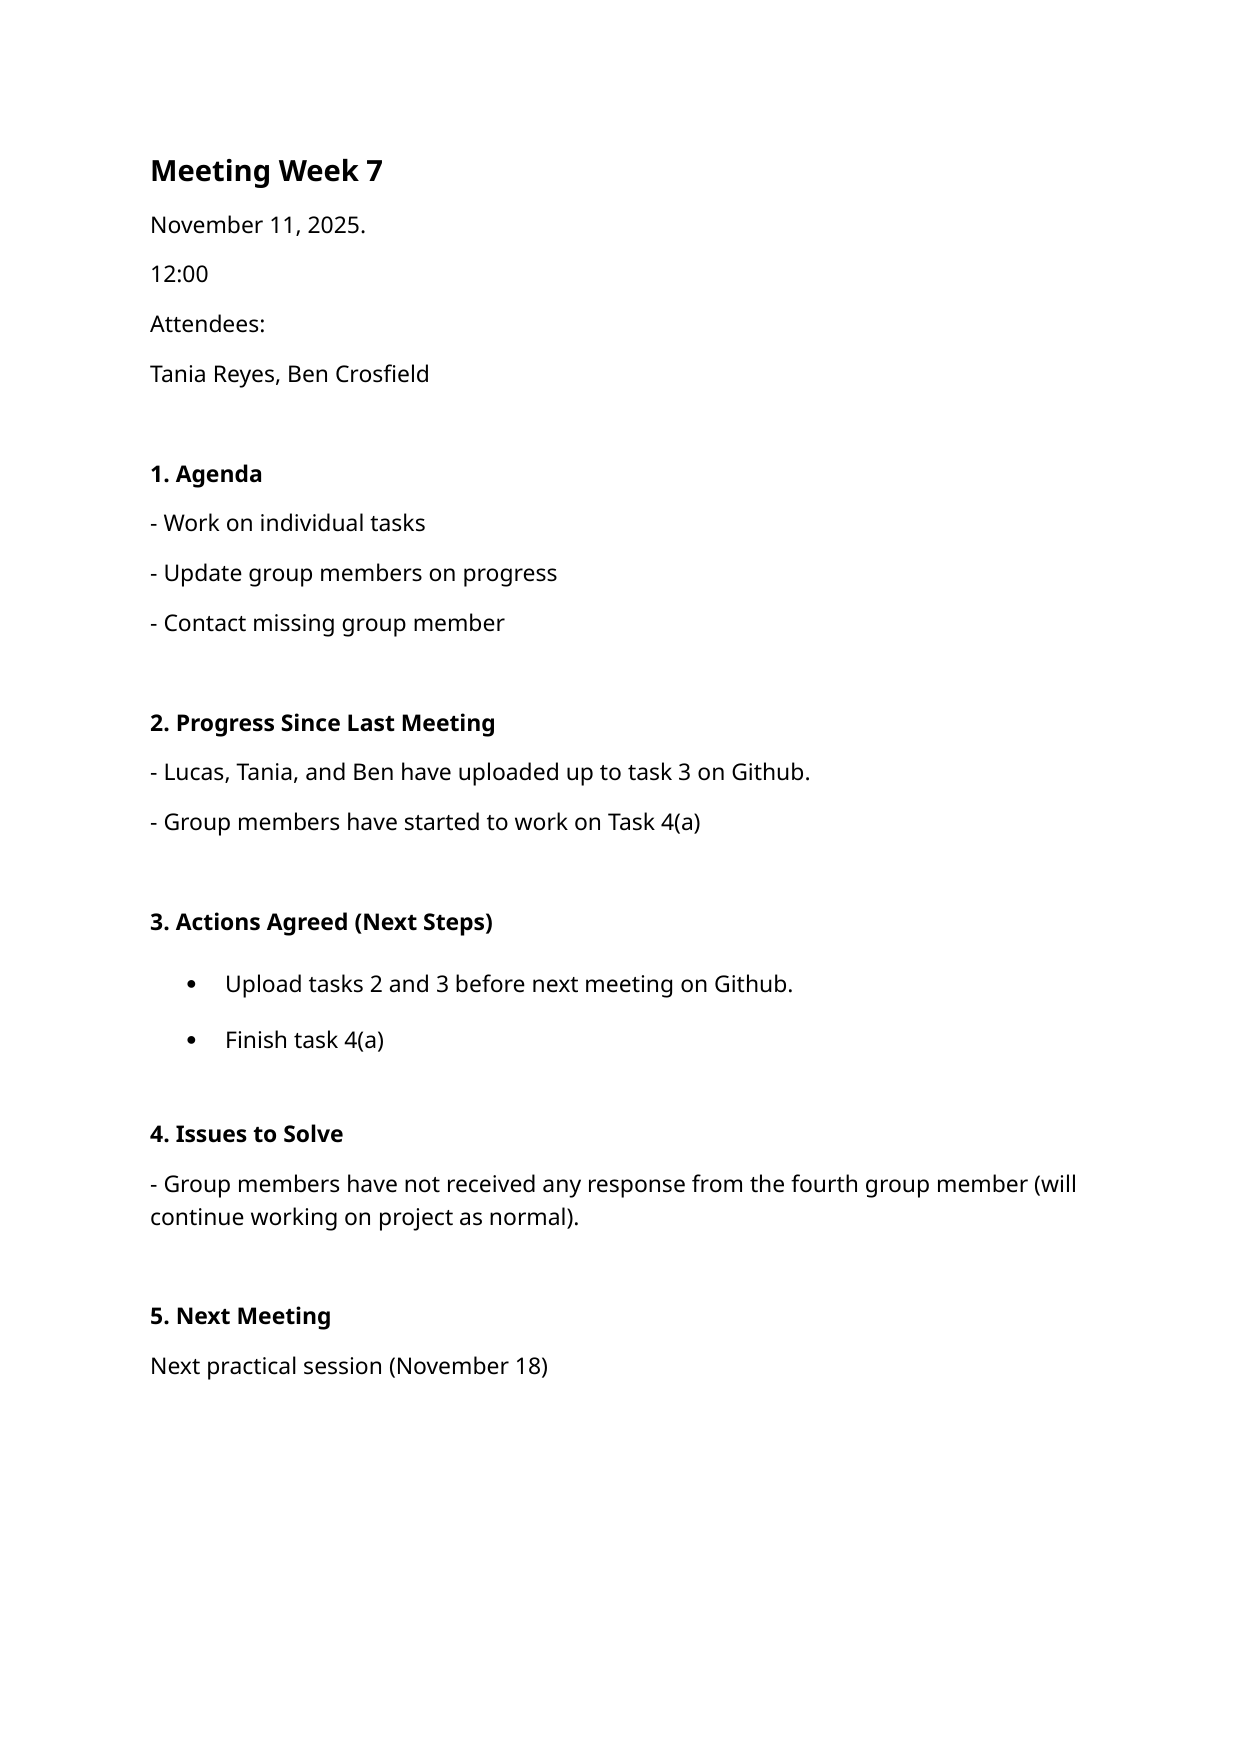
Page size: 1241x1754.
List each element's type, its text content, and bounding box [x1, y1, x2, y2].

text - Group members have not received any response from the fourth group member (will continue working on project as normal). [150, 1168, 1090, 1232]
text Meeting Week 7 [150, 150, 1090, 190]
text Tania Reyes, Ben Crosfield [150, 358, 1090, 389]
text 1. Agenda [150, 458, 1090, 489]
text - Update group members on progress [150, 557, 1090, 588]
list Finish task 4(a) [187, 1024, 1090, 1056]
text November 11, 2025. [150, 209, 1090, 240]
list Upload tasks 2 and 3 before next meeting on Github. [187, 968, 1090, 999]
text 2. Progress Since Last Meeting [150, 707, 1090, 738]
text Next practical session (November 18) [150, 1350, 1090, 1381]
text 3. Actions Agreed (Next Steps) [150, 906, 1090, 937]
text - Contact missing group member [150, 607, 1090, 638]
text 4. Issues to Solve [150, 1118, 1090, 1149]
text - Lucas, Tania, and Ben have uploaded up to task 3 on Github. [150, 756, 1090, 788]
text - Group members have started to work on Task 4(a) [150, 806, 1090, 837]
text 12:00 [150, 258, 1090, 290]
text 5. Next Meeting [150, 1300, 1090, 1332]
text Attendees: [150, 308, 1090, 339]
text - Work on individual tasks [150, 507, 1090, 539]
